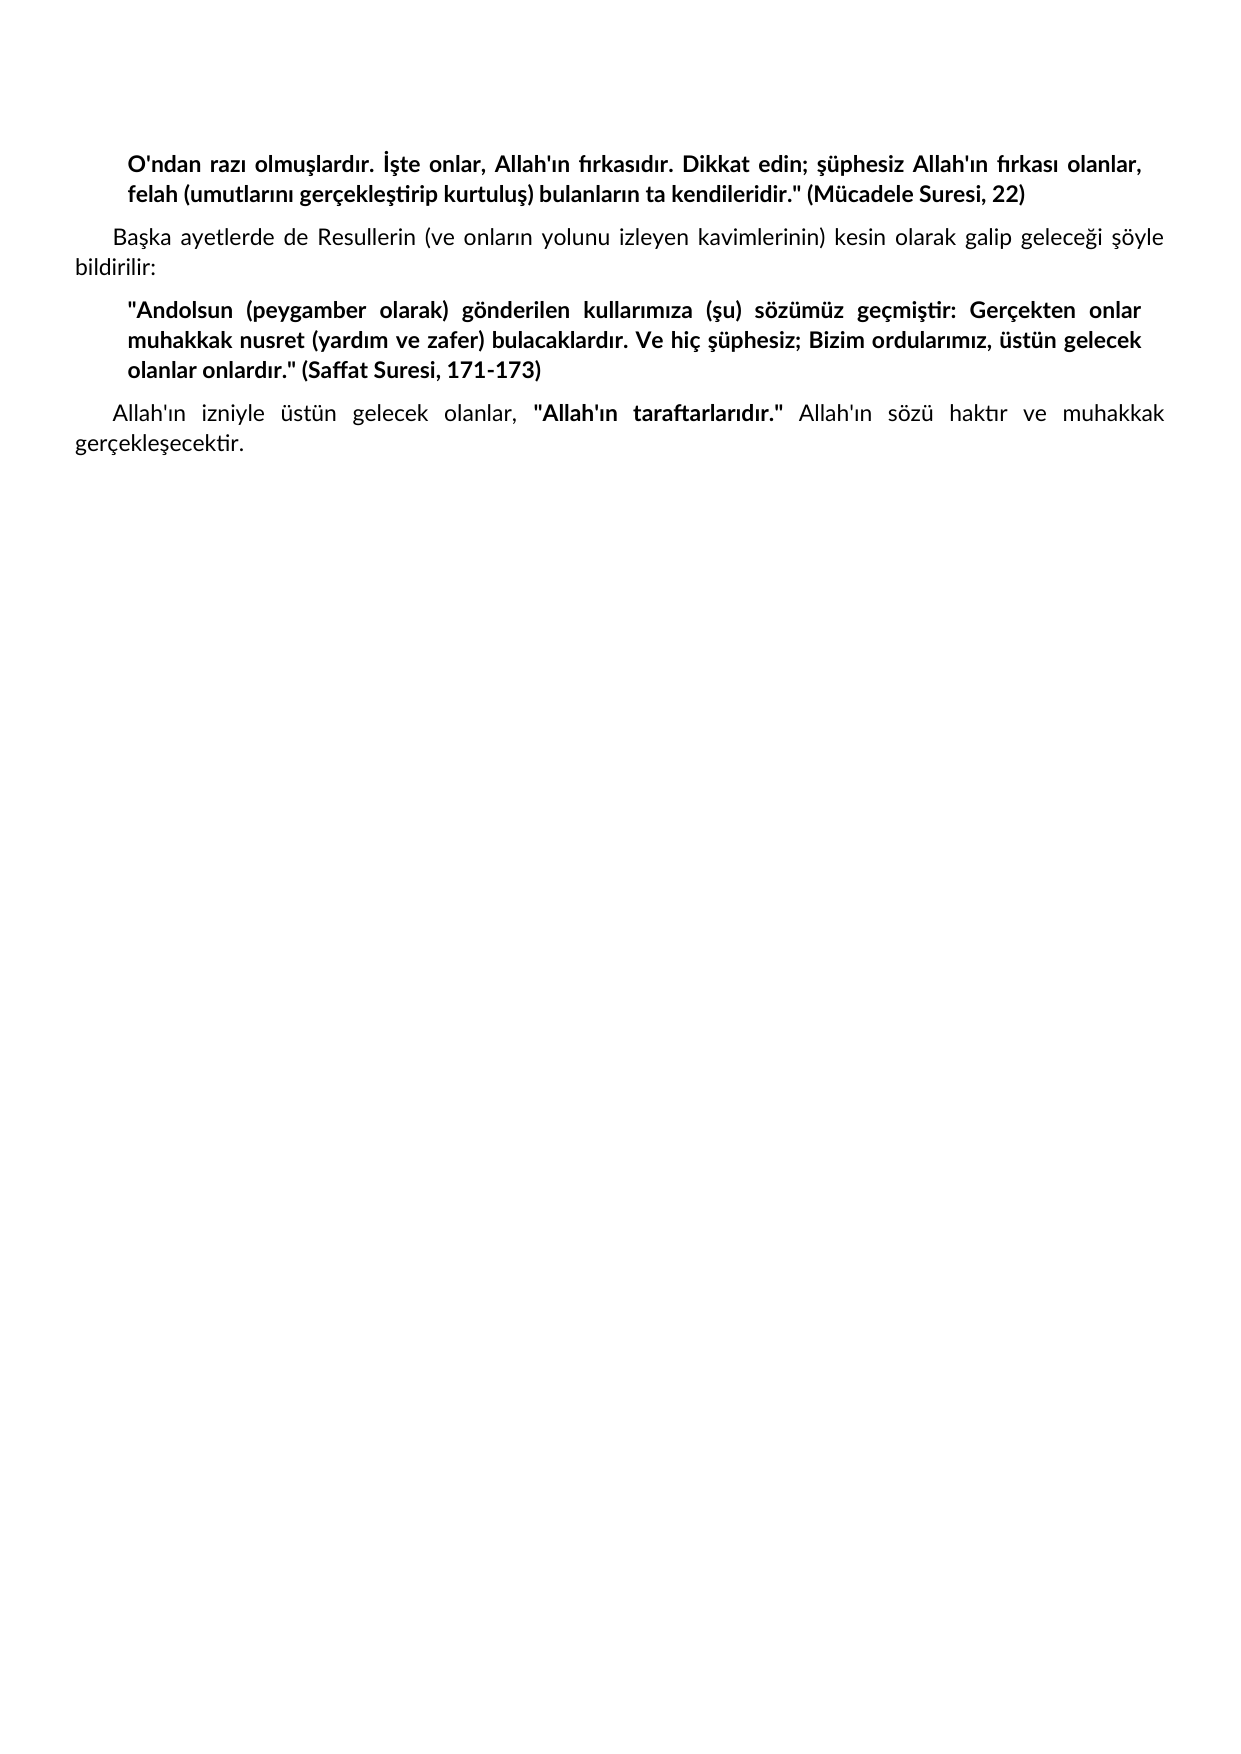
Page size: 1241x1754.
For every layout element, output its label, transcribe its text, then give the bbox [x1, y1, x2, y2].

text Başka ayetlerde de Resullerin (ve onların yolunu izleyen kavimlerinin) kesin olarak galip geleceği şöyle bildirilir: [75, 223, 1165, 281]
text Allah'ın izniyle üstün gelecek olanlar, "Allah'ın taraftarlarıdır." Allah'ın sözü haktır ve muhakkak gerçekleşecektir. [75, 399, 1165, 457]
text O'ndan razı olmuşlardır. İşte onlar, Allah'ın fırkasıdır. Dikkat edin; şüphesiz Allah'ın fırkası olanlar, felah (umutlarını gerçekleştirip kurtuluş) bulanların ta kendileridir." (Mücadele Suresi, 22) [127, 150, 1143, 208]
text "Andolsun (peygamber olarak) gönderilen kullarımıza (şu) sözümüz geçmiştir: Gerçekten onlar muhakkak nusret (yardım ve zafer) bulacaklardır. Ve hiç şüphesiz; Bizim ordularımız, üstün gelecek olanlar onlardır." (Saffat Suresi, 171-173) [127, 296, 1143, 384]
